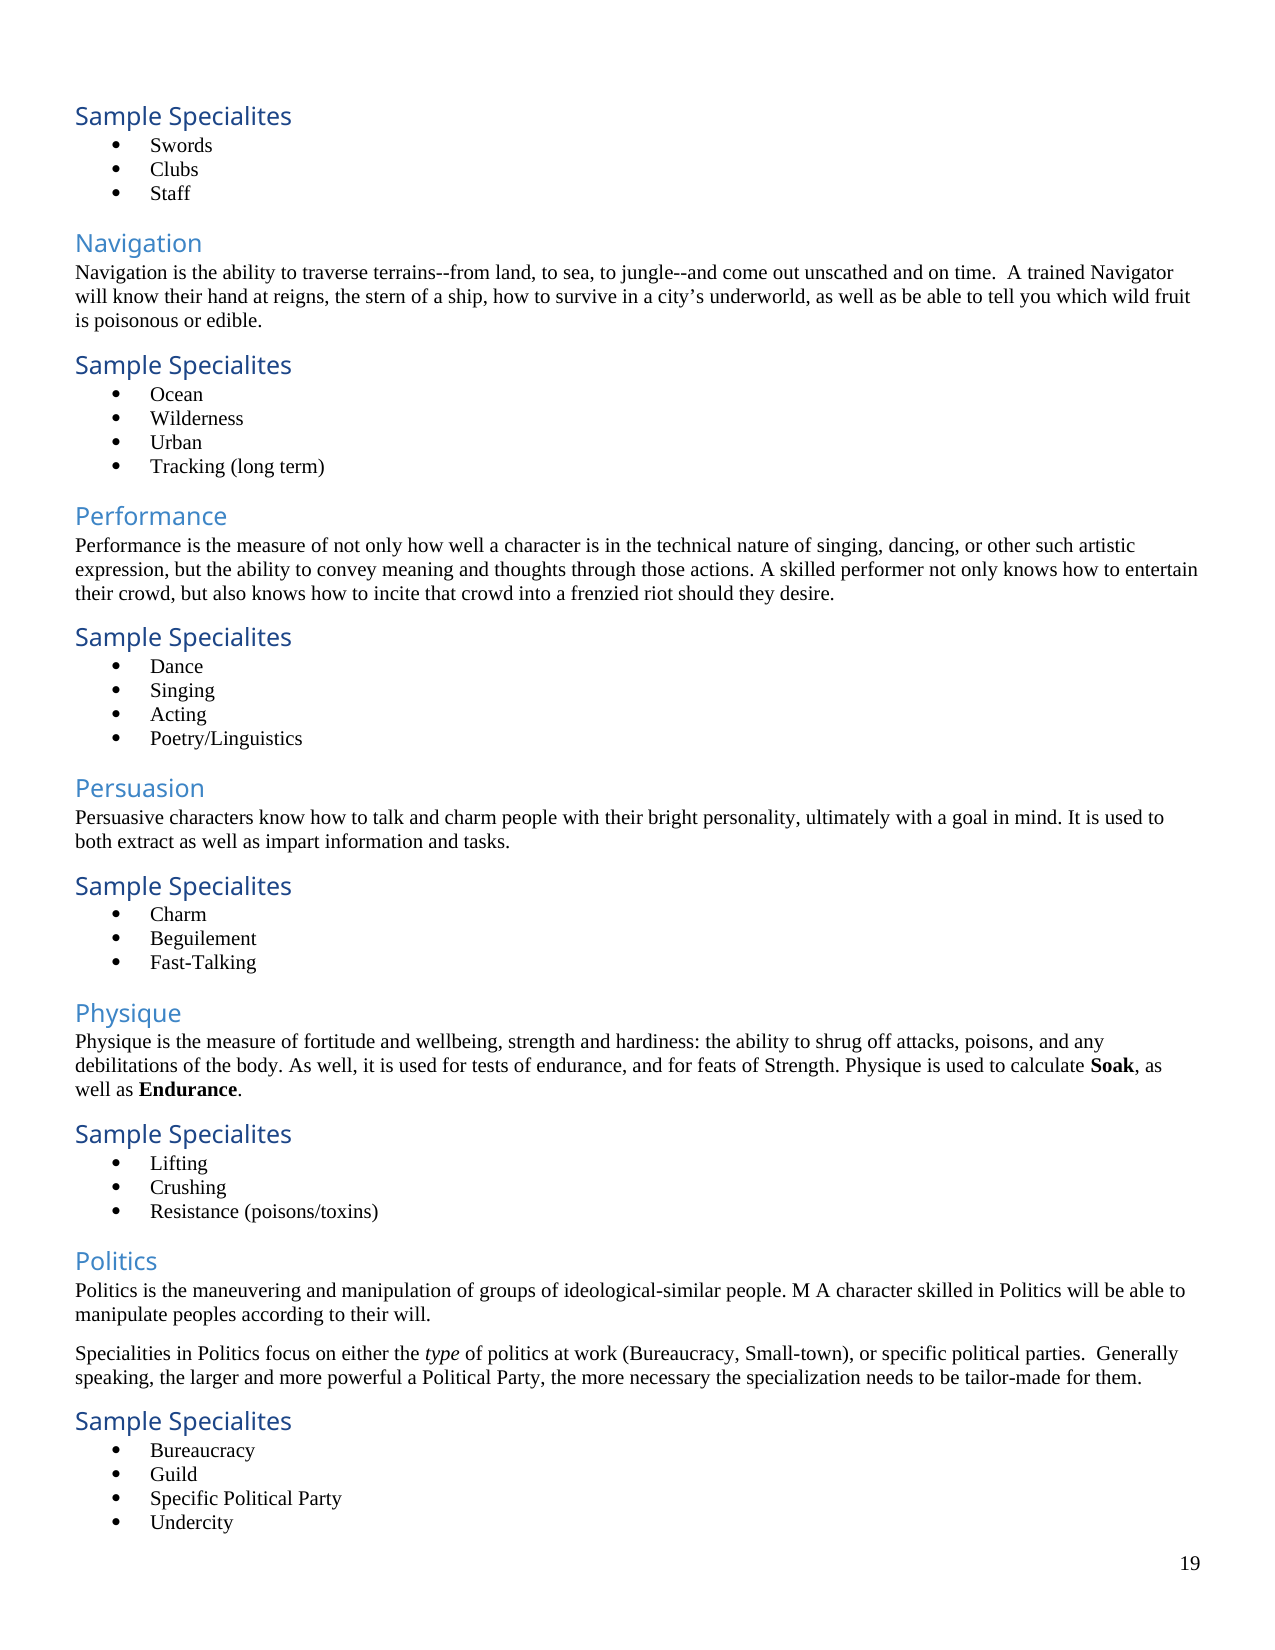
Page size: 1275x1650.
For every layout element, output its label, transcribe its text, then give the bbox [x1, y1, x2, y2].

list Lifting [112, 1151, 1200, 1174]
list Resistance (poisons/toxins) [112, 1199, 1200, 1223]
subtitle Sample Specialites [75, 99, 1200, 133]
subtitle Sample Specialites [75, 868, 1200, 902]
subtitle Sample Specialites [75, 1404, 1200, 1438]
list Staff [112, 181, 1200, 205]
text Navigation is the ability to traverse terrains--from land, to sea, to jungle--and come out unscathed and on time. A trained Navigator will know their hand at reigns, the stern of a ship, how to survive in a city’s underworld, as well as be able to tell you which wild fruit is poisonous or edible. [75, 260, 1200, 332]
text Specialities in Politics focus on either the type of politics at work (Bureaucracy, Small-town), or specific political parties. Generally speaking, the larger and more powerful a Political Party, the more necessary the specialization needs to be tailor-made for them. [75, 1341, 1200, 1389]
text Physique is the measure of fortitude and wellbeing, strength and hardiness: the ability to shrug off attacks, poisons, and any debilitations of the body. As well, it is used for tests of endurance, and for feats of Strength. Physique is used to calculate Soak, as well as Endurance. [75, 1029, 1200, 1101]
list Guild [112, 1462, 1200, 1486]
list Tracking (long term) [112, 454, 1200, 478]
subtitle Sample Specialites [75, 347, 1200, 381]
list Urban [112, 429, 1200, 454]
text Politics is the maneuvering and manipulation of groups of ideological-similar people. M A character skilled in Politics will be able to manipulate peoples according to their will. [75, 1278, 1200, 1326]
list Clubs [112, 157, 1200, 181]
list Bureaucracy [112, 1438, 1200, 1462]
subtitle Navigation [75, 226, 1200, 260]
text Persuasive characters know how to talk and charm people with their bright personality, ultimately with a goal in mind. It is used to both extract as well as impart information and tasks. [75, 805, 1200, 853]
list Fast-Talking [112, 950, 1200, 974]
subtitle Persuasion [75, 771, 1200, 805]
list Specific Political Party [112, 1486, 1200, 1510]
list Beguilement [112, 926, 1200, 950]
list Wilderness [112, 406, 1200, 429]
list Acting [112, 702, 1200, 726]
list Charm [112, 902, 1200, 926]
list Singing [112, 678, 1200, 702]
text Performance is the measure of not only how well a character is in the technical nature of singing, dancing, or other such artistic expression, but the ability to convey meaning and thoughts through those actions. A skilled performer not only knows how to entertain their crowd, but also knows how to incite that crowd into a frenzied riot should they desire. [75, 533, 1200, 605]
subtitle Politics [75, 1243, 1200, 1278]
list Swords [112, 133, 1200, 157]
list Poetry/Linguistics [112, 726, 1200, 750]
subtitle Performance [75, 498, 1200, 533]
list Crushing [112, 1174, 1200, 1199]
list Ocean [112, 381, 1200, 406]
subtitle Sample Specialites [75, 1116, 1200, 1151]
subtitle Sample Specialites [75, 620, 1200, 654]
list Undercity [112, 1510, 1200, 1534]
list Dance [112, 654, 1200, 678]
subtitle Physique [75, 995, 1200, 1029]
